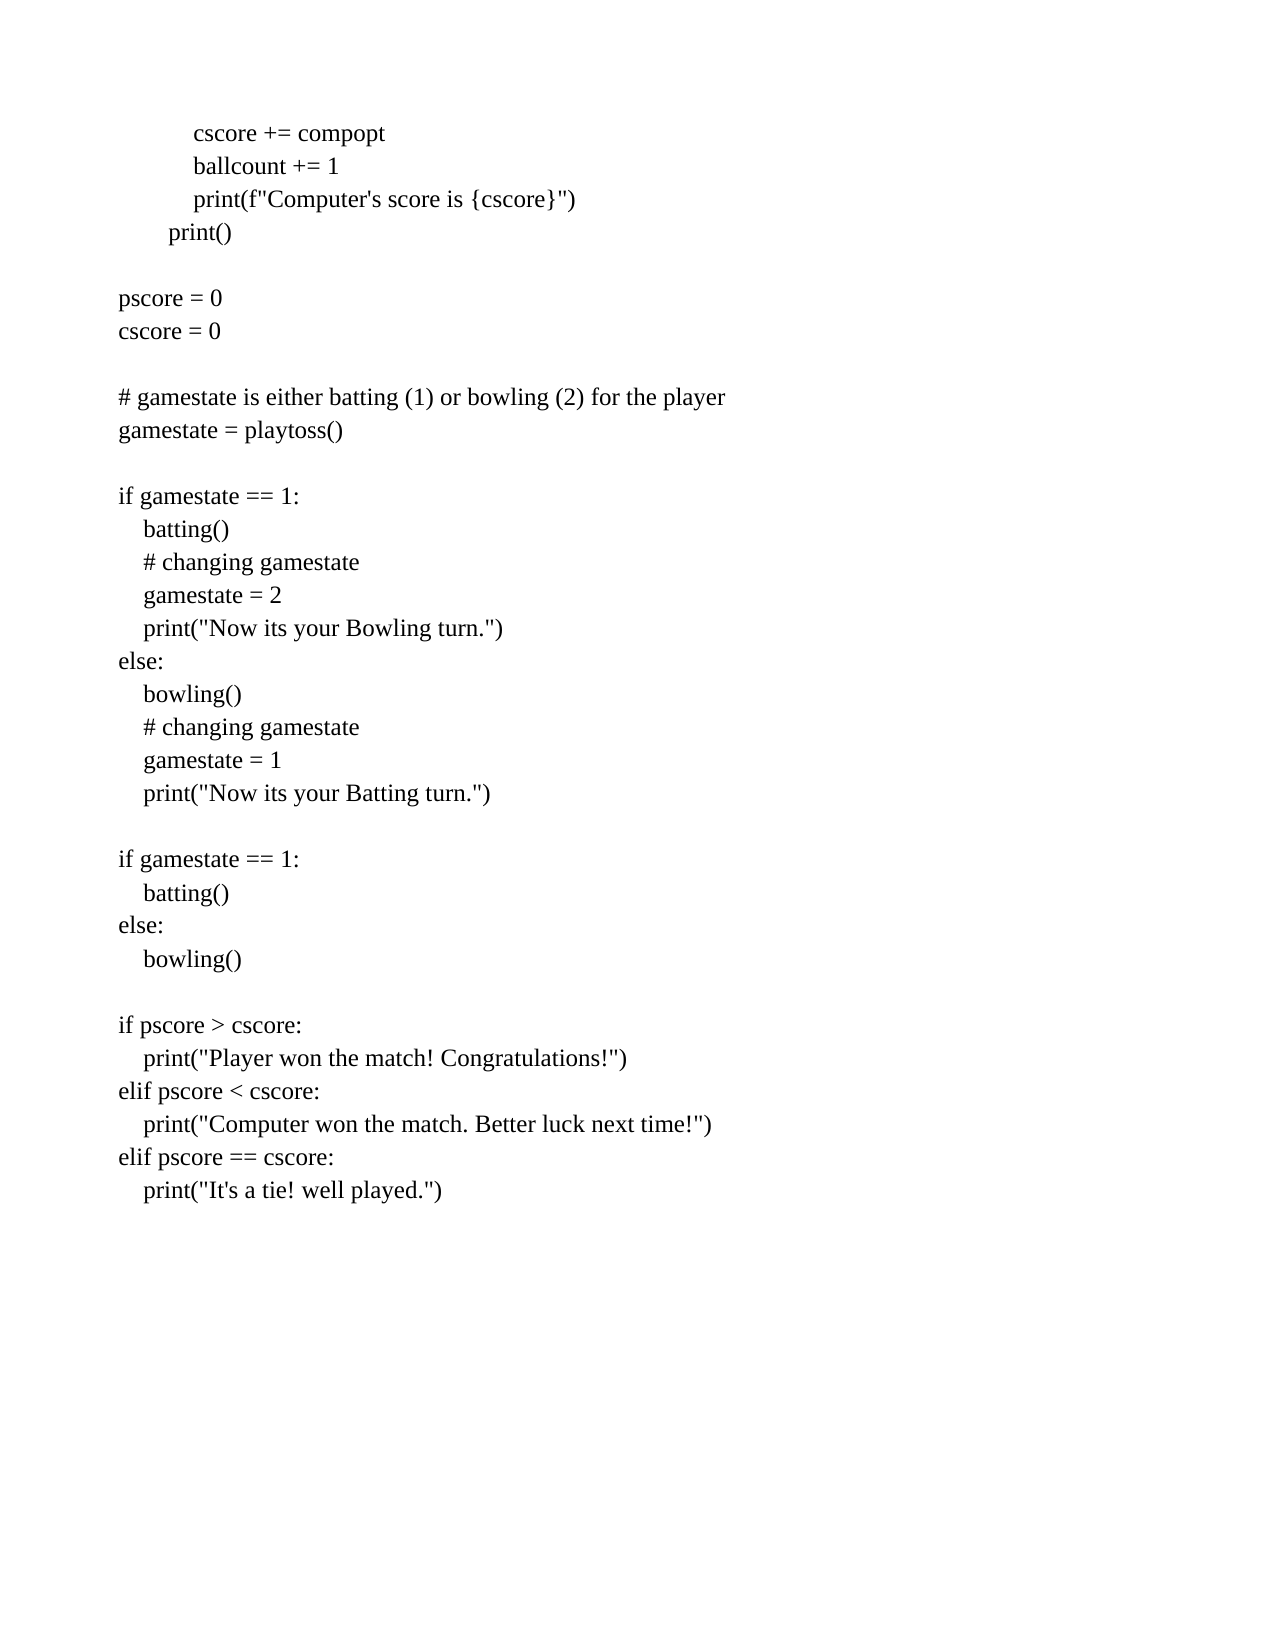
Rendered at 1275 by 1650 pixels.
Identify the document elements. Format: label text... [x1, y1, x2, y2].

text if pscore > cscore: [118, 1010, 1157, 1038]
text gamestate = 1 [118, 746, 1157, 774]
text print(f"Computer's score is {cscore}") [118, 184, 1157, 213]
text bowling() [118, 944, 1157, 972]
text # changing gamestate [118, 547, 1157, 576]
text else: [118, 911, 1157, 939]
text cscore = 0 [118, 316, 1157, 345]
text bowling() [118, 679, 1157, 708]
text if gamestate == 1: [118, 844, 1157, 873]
text batting() [118, 514, 1157, 543]
text print() [118, 217, 1157, 246]
text cscore += compopt [118, 118, 1157, 147]
text batting() [118, 878, 1157, 906]
text print("It's a tie! well played.") [118, 1175, 1157, 1203]
text print("Now its your Bowling turn.") [118, 613, 1157, 642]
text elif pscore < cscore: [118, 1076, 1157, 1104]
text print("Computer won the match. Better luck next time!") [118, 1109, 1157, 1137]
text gamestate = playtoss() [118, 415, 1157, 444]
text if gamestate == 1: [118, 481, 1157, 510]
text # changing gamestate [118, 712, 1157, 741]
text print("Now its your Batting turn.") [118, 778, 1157, 807]
text pscore = 0 [118, 283, 1157, 312]
text elif pscore == cscore: [118, 1142, 1157, 1171]
text ballcount += 1 [118, 151, 1157, 180]
text # gamestate is either batting (1) or bowling (2) for the player [118, 382, 1157, 411]
text print("Player won the match! Congratulations!") [118, 1043, 1157, 1071]
text else: [118, 646, 1157, 675]
text gamestate = 2 [118, 580, 1157, 609]
